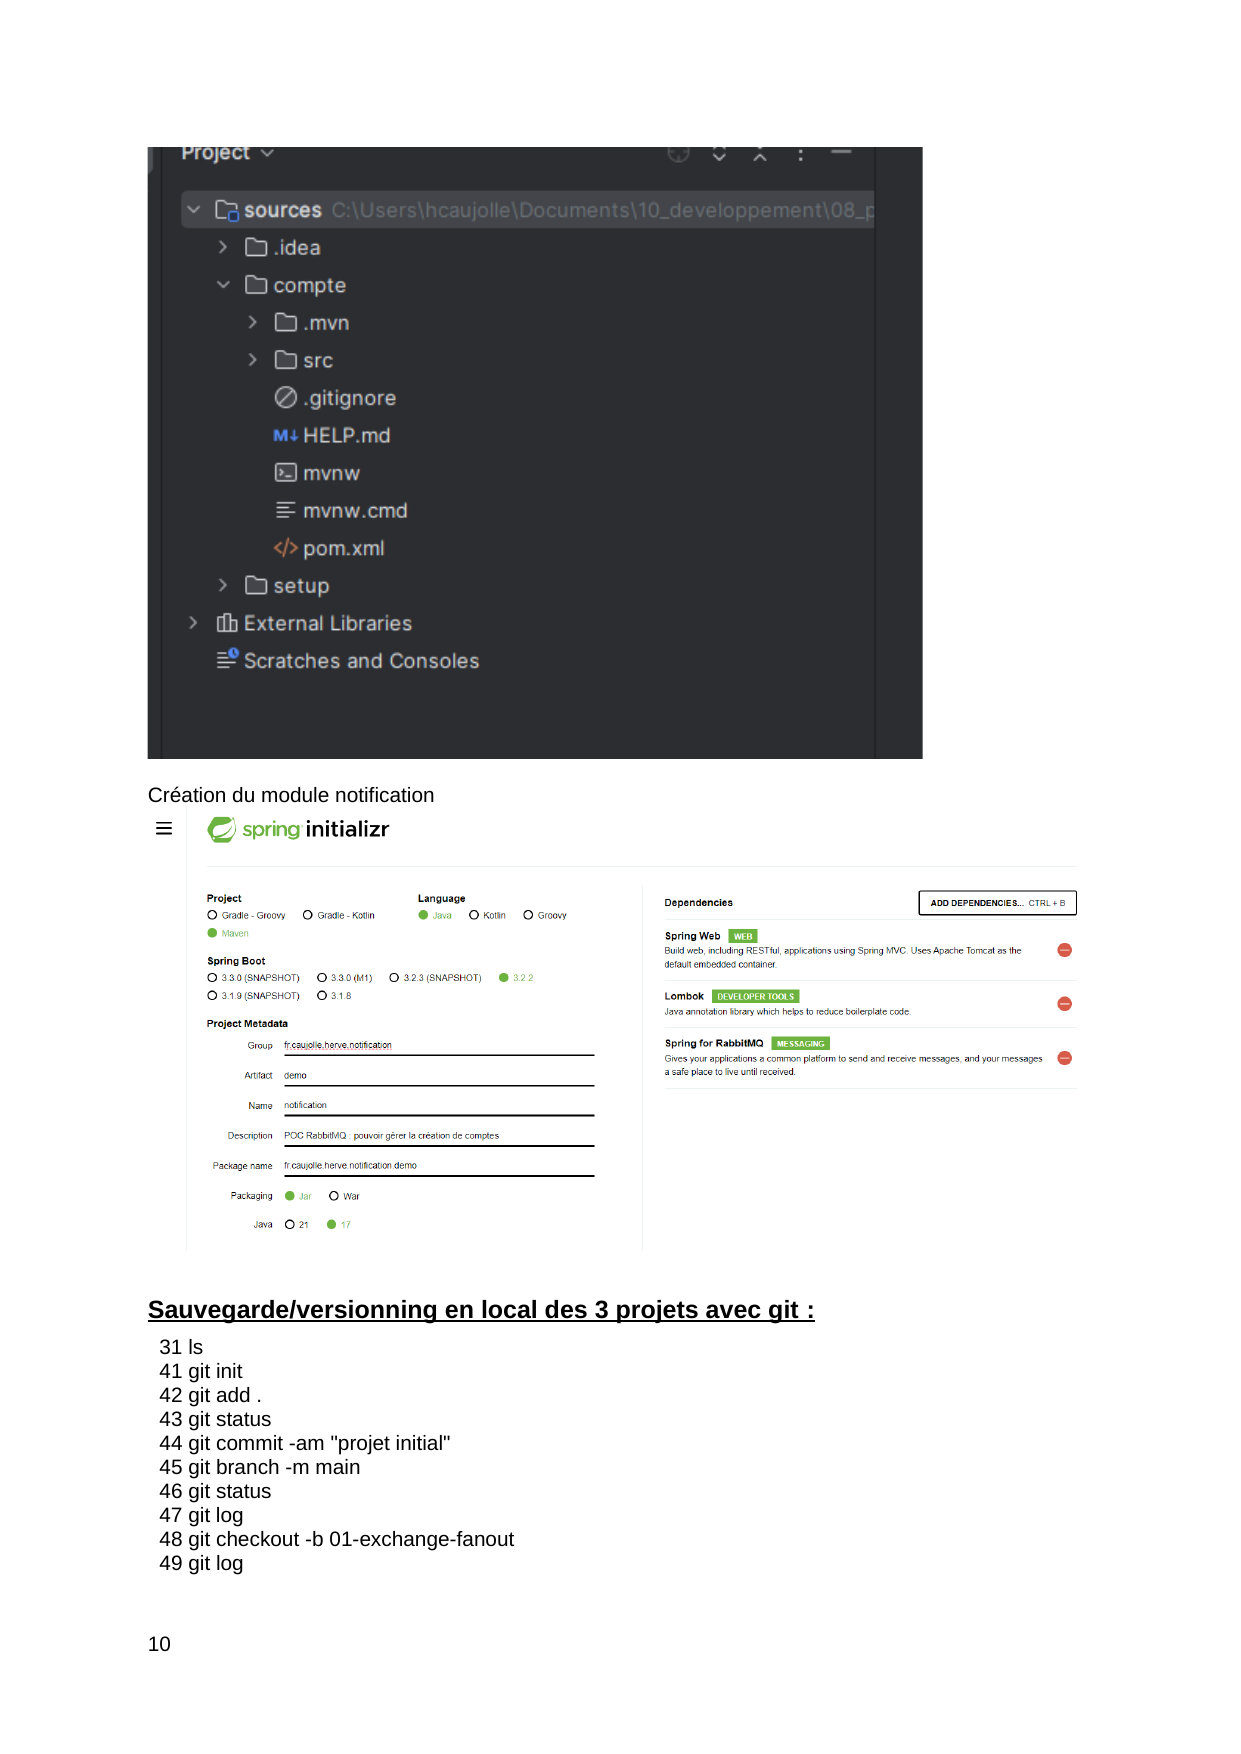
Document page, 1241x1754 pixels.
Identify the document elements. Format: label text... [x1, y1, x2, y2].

text Création du module notification [148, 783, 1093, 806]
text 31 ls [148, 1335, 1093, 1359]
subtitle Sauvegarde/versionning en local des 3 projets avec git : [148, 1296, 1093, 1324]
text 45 git branch -m main [148, 1454, 1093, 1478]
text 46 git status [148, 1478, 1093, 1502]
text 49 git log [148, 1550, 1093, 1574]
text 48 git checkout -b 01-exchange-fanout [148, 1526, 1093, 1550]
picture [147, 806, 1093, 1251]
picture [147, 147, 923, 759]
text 41 git init [148, 1359, 1093, 1383]
text 47 git log [148, 1502, 1093, 1526]
text 44 git commit -am "projet initial" [148, 1431, 1093, 1454]
text 43 git status [148, 1407, 1093, 1431]
text 42 git add . [148, 1383, 1093, 1407]
